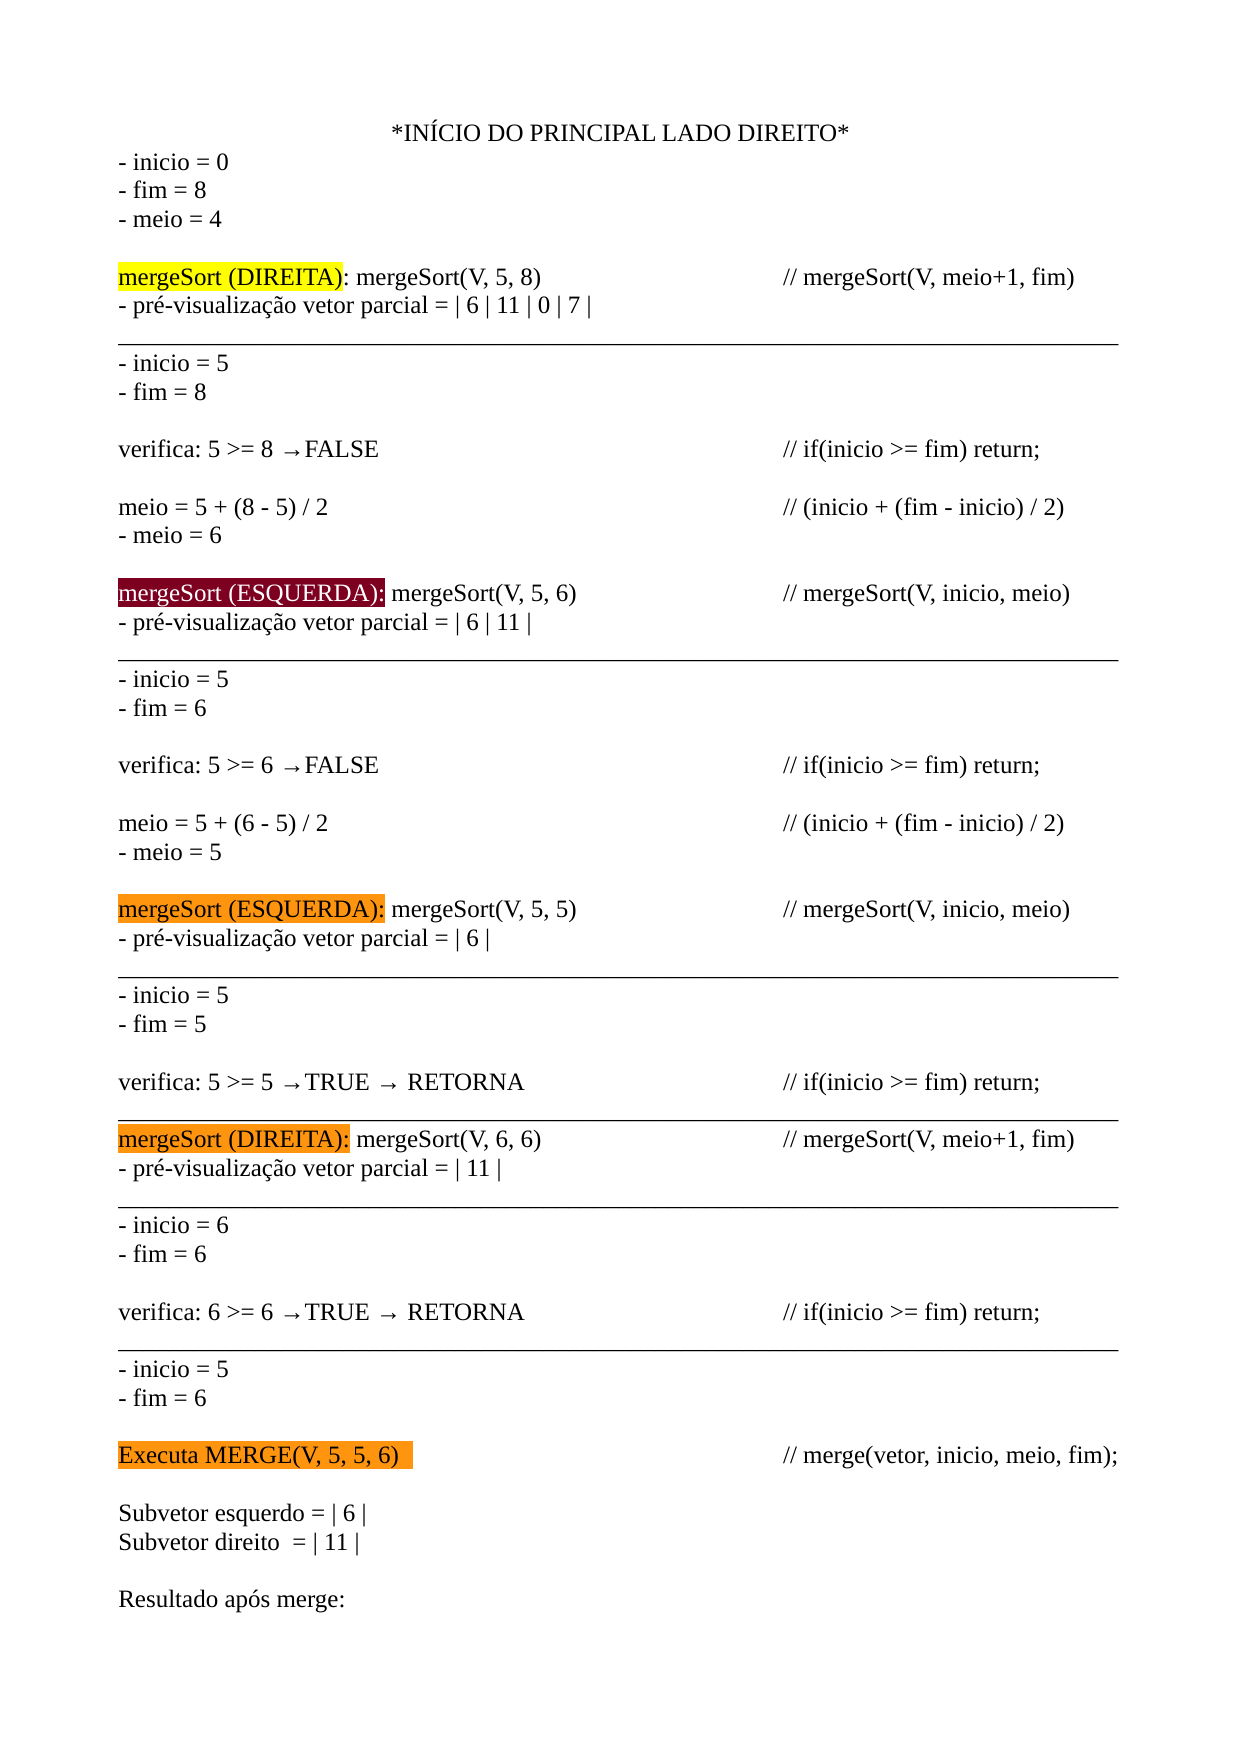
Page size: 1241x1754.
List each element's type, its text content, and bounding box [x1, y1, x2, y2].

text - fim = 6 [118, 693, 1122, 722]
text verifica: 6 >= 6 →TRUE → RETORNA // if(inicio >= fim) return; [118, 1297, 1122, 1326]
text mergeSort (DIREITA): mergeSort(V, 6, 6) // mergeSort(V, meio+1, fim) [118, 1124, 1122, 1153]
text Executa MERGE(V, 5, 5, 6) // merge(vetor, inicio, meio, fim); [118, 1441, 1122, 1469]
text - fim = 6 [118, 1239, 1122, 1268]
text ________________________________________________________________________________ [118, 1096, 1122, 1124]
text mergeSort (DIREITA): mergeSort(V, 5, 8) // mergeSort(V, meio+1, fim) [118, 262, 1122, 291]
text *INÍCIO DO PRINCIPAL LADO DIREITO* [118, 118, 1122, 147]
text ________________________________________________________________________________ [118, 1326, 1122, 1354]
text Resultado após merge: [118, 1584, 1122, 1613]
text ________________________________________________________________________________ [118, 952, 1122, 981]
text verifica: 5 >= 5 →TRUE → RETORNA // if(inicio >= fim) return; [118, 1067, 1122, 1096]
text - fim = 8 [118, 176, 1122, 204]
text - pré-visualização vetor parcial = | 6 | 11 | [118, 607, 1122, 636]
text - meio = 5 [118, 837, 1122, 866]
text - meio = 4 [118, 204, 1122, 233]
text - fim = 8 [118, 377, 1122, 406]
text meio = 5 + (6 - 5) / 2 // (inicio + (fim - inicio) / 2) [118, 808, 1122, 837]
text - pré-visualização vetor parcial = | 11 | [118, 1153, 1122, 1182]
text - fim = 6 [118, 1383, 1122, 1412]
text verifica: 5 >= 8 →FALSE // if(inicio >= fim) return; [118, 434, 1122, 463]
text Subvetor direito = | 11 | [118, 1527, 1122, 1556]
text - inicio = 6 [118, 1211, 1122, 1239]
text ________________________________________________________________________________ [118, 636, 1122, 664]
text - pré-visualização vetor parcial = | 6 | 11 | 0 | 7 | [118, 291, 1122, 319]
text - inicio = 5 [118, 981, 1122, 1009]
text - inicio = 5 [118, 348, 1122, 377]
text - pré-visualização vetor parcial = | 6 | [118, 923, 1122, 952]
text ________________________________________________________________________________ [118, 1182, 1122, 1211]
text mergeSort (ESQUERDA): mergeSort(V, 5, 6) // mergeSort(V, inicio, meio) [118, 578, 1122, 607]
text verifica: 5 >= 6 →FALSE // if(inicio >= fim) return; [118, 751, 1122, 779]
text mergeSort (ESQUERDA): mergeSort(V, 5, 5) // mergeSort(V, inicio, meio) [118, 894, 1122, 923]
text ________________________________________________________________________________ [118, 319, 1122, 348]
text - inicio = 0 [118, 147, 1122, 176]
text - fim = 5 [118, 1009, 1122, 1038]
text - meio = 6 [118, 521, 1122, 549]
text meio = 5 + (8 - 5) / 2 // (inicio + (fim - inicio) / 2) [118, 492, 1122, 521]
text Subvetor esquerdo = | 6 | [118, 1498, 1122, 1527]
text - inicio = 5 [118, 664, 1122, 693]
text - inicio = 5 [118, 1354, 1122, 1383]
